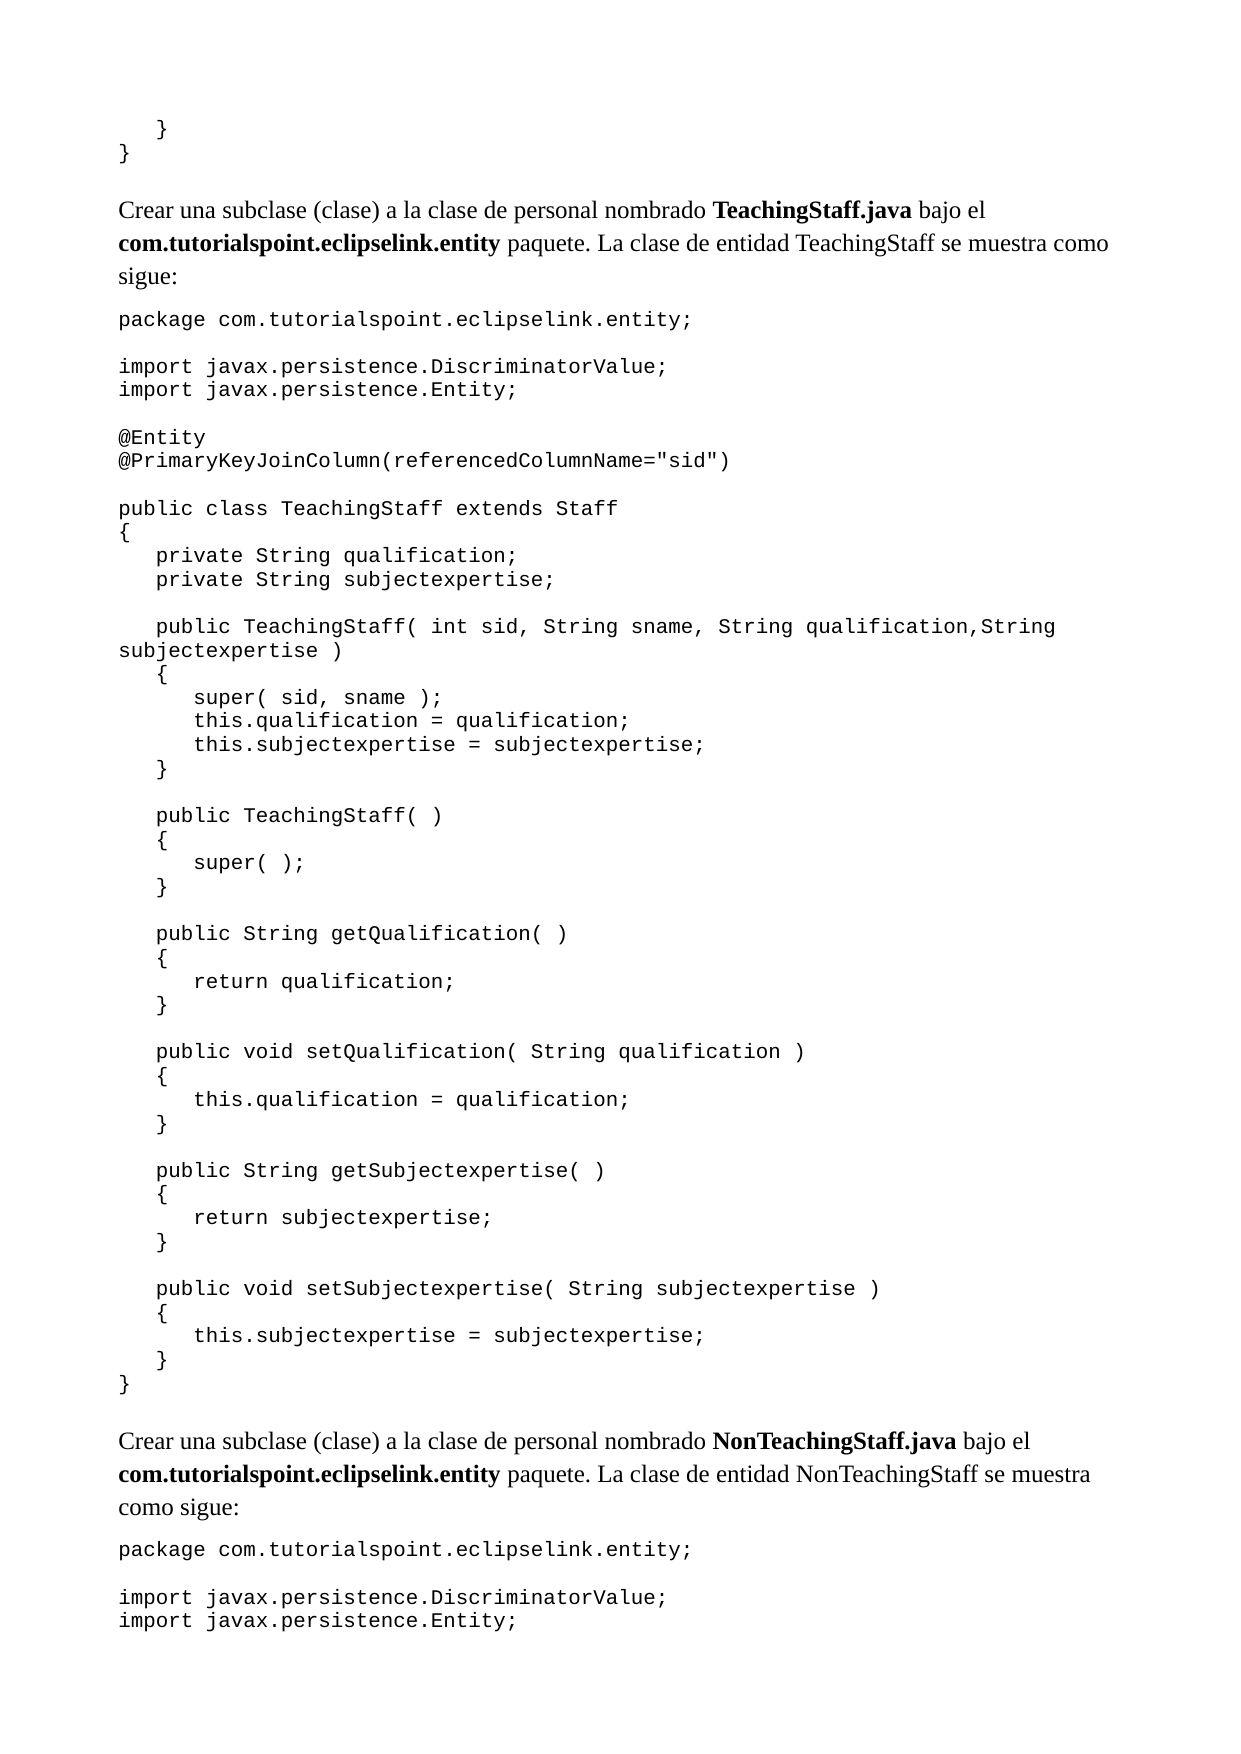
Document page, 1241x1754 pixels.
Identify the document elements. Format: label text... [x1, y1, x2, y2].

text } [118, 1349, 1122, 1373]
text public void setQualification( String qualification ) [118, 1042, 1122, 1065]
text private String qualification; [118, 545, 1122, 569]
text } [118, 1231, 1122, 1254]
text } [118, 994, 1122, 1018]
text { [118, 663, 1122, 687]
text public String getSubjectexpertise( ) [118, 1160, 1122, 1183]
text { [118, 829, 1122, 852]
text } [118, 142, 1122, 165]
text package com.tutorialspoint.eclipselink.entity; [118, 1539, 1122, 1563]
text this.qualification = qualification; [118, 1089, 1122, 1112]
text } [118, 876, 1122, 900]
text public void setSubjectexpertise( String subjectexpertise ) [118, 1278, 1122, 1302]
text } [118, 1112, 1122, 1136]
text public TeachingStaff( ) [118, 805, 1122, 829]
text import javax.persistence.Entity; [118, 1610, 1122, 1634]
text return qualification; [118, 971, 1122, 994]
text this.qualification = qualification; [118, 711, 1122, 734]
text super( ); [118, 852, 1122, 876]
text private String subjectexpertise; [118, 569, 1122, 592]
text public TeachingStaff( int sid, String sname, String qualification,String subjectexpertise ) [118, 616, 1122, 663]
text } [118, 758, 1122, 781]
text { [118, 1302, 1122, 1325]
text this.subjectexpertise = subjectexpertise; [118, 734, 1122, 758]
text { [118, 1065, 1122, 1089]
text super( sid, sname ); [118, 687, 1122, 711]
text { [118, 947, 1122, 971]
text public class TeachingStaff extends Staff [118, 498, 1122, 521]
text @PrimaryKeyJoinColumn(referencedColumnName="sid") [118, 450, 1122, 474]
text } [118, 1373, 1122, 1396]
text package com.tutorialspoint.eclipselink.entity; [118, 308, 1122, 332]
text { [118, 1183, 1122, 1207]
text public String getQualification( ) [118, 923, 1122, 947]
text Crear una subclase (clase) a la clase de personal nombrado NonTeachingStaff.java bajo el com.tutorialspoint.eclipselink.entity paquete. La clase de entidad NonTeachingStaff se muestra como sigue: [118, 1426, 1122, 1521]
text { [118, 521, 1122, 545]
text } [118, 118, 1122, 142]
text return subjectexpertise; [118, 1207, 1122, 1231]
text this.subjectexpertise = subjectexpertise; [118, 1325, 1122, 1349]
text import javax.persistence.DiscriminatorValue; [118, 356, 1122, 379]
text import javax.persistence.Entity; [118, 379, 1122, 403]
text @Entity [118, 427, 1122, 450]
text import javax.persistence.DiscriminatorValue; [118, 1587, 1122, 1610]
text Crear una subclase (clase) a la clase de personal nombrado TeachingStaff.java bajo el com.tutorialspoint.eclipselink.entity paquete. La clase de entidad TeachingStaff se muestra como sigue: [118, 195, 1122, 290]
